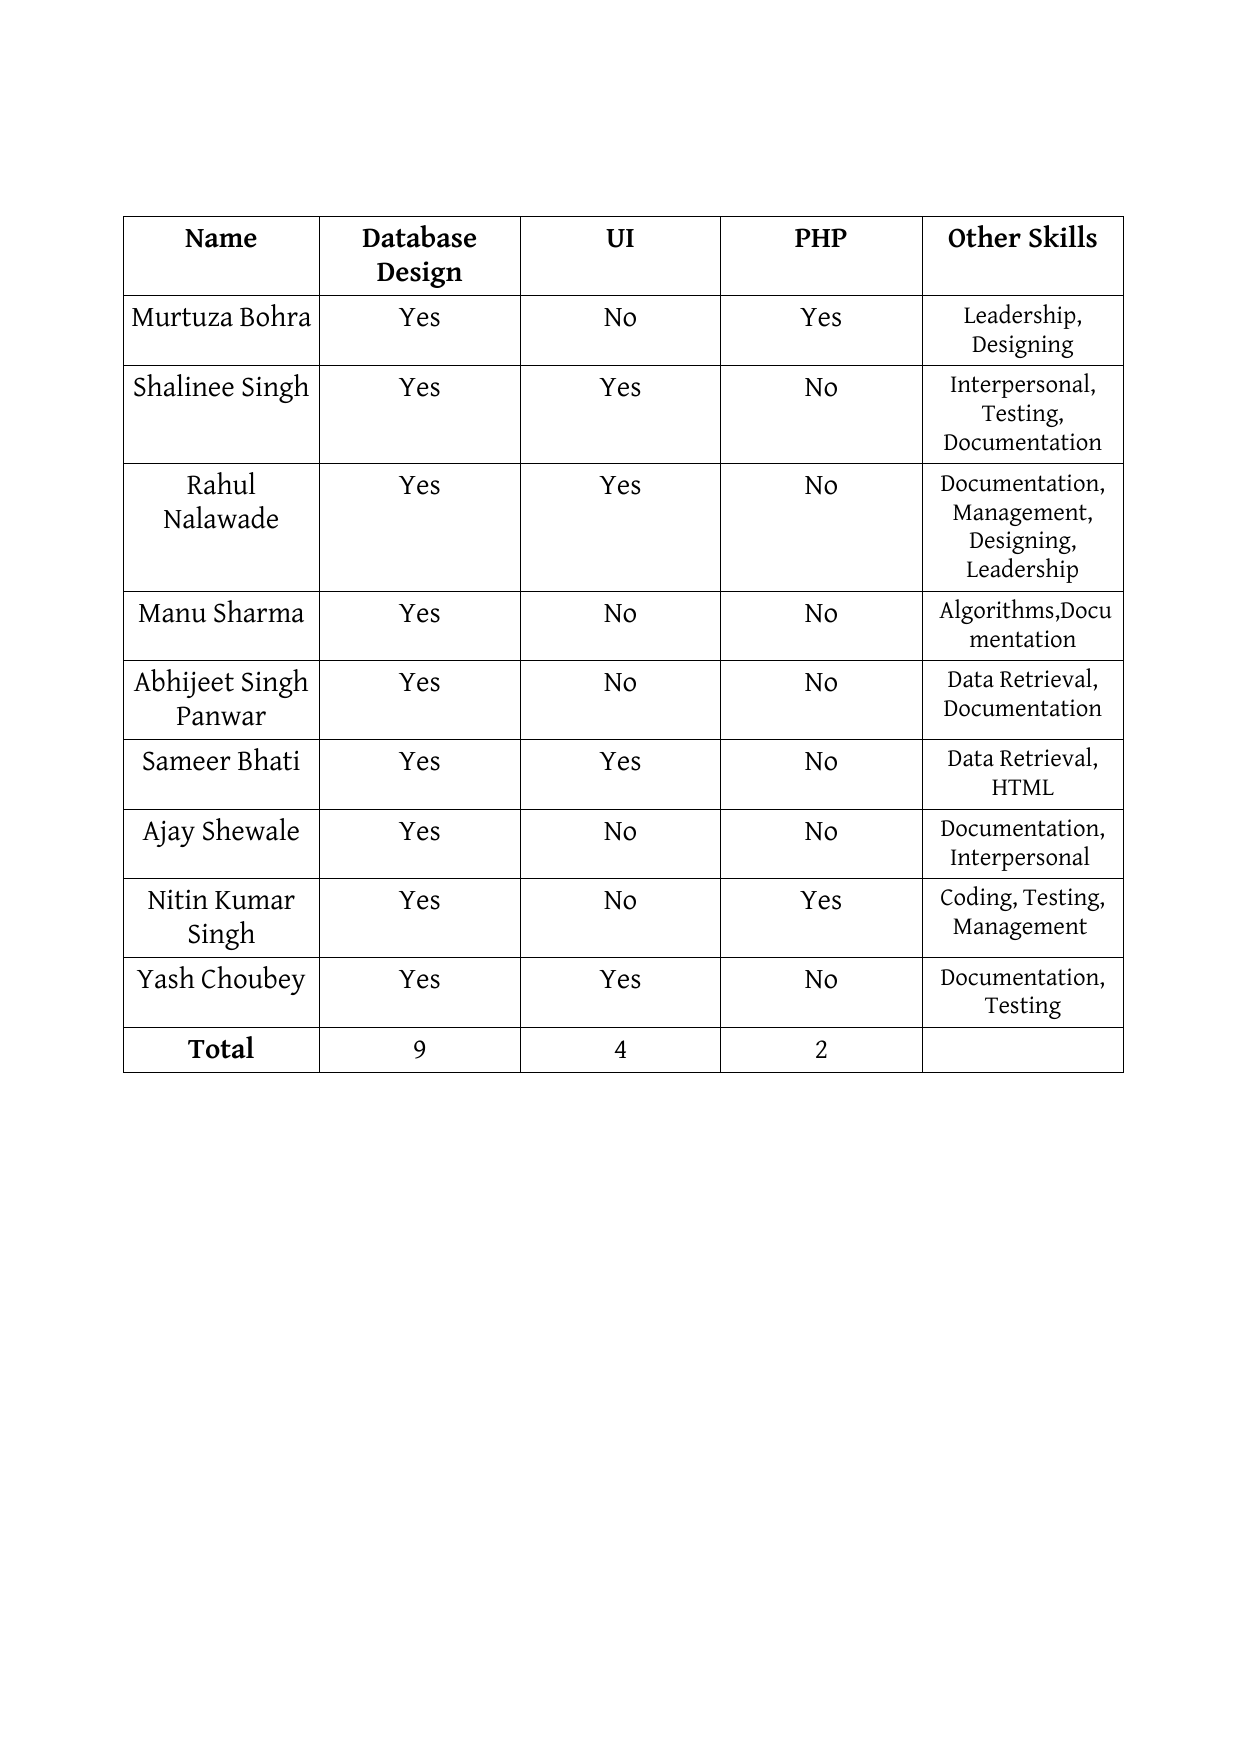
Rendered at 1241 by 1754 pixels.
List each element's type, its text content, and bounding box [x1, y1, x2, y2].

table_cell Yes [320, 879, 520, 957]
table_cell Yes [320, 296, 520, 365]
table_cell Documentation, Interpersonal [923, 810, 1123, 878]
table_cell Yes [320, 661, 520, 739]
table_header PHP [721, 217, 922, 295]
table_cell Total [124, 1028, 319, 1072]
table_cell Rahul Nalawade [124, 464, 319, 591]
table_cell Yes [320, 958, 520, 1027]
table_cell Ajay Shewale [124, 810, 319, 878]
table_cell Yash Choubey [124, 958, 319, 1027]
table_cell Manu Sharma [124, 592, 319, 660]
table_cell Yes [320, 810, 520, 878]
table_cell [923, 1028, 1123, 1072]
table_cell Yes [320, 592, 520, 660]
table_cell 9 [320, 1028, 520, 1072]
table_cell Yes [320, 464, 520, 591]
table_cell Yes [721, 296, 922, 365]
table_cell Nitin Kumar Singh [124, 879, 319, 957]
table_cell Yes [521, 958, 720, 1027]
table_cell Yes [320, 740, 520, 809]
table_cell Leadership, Designing [923, 296, 1123, 365]
table_cell Data Retrieval, Documentation [923, 661, 1123, 739]
table_header Database Design [320, 217, 520, 295]
table_cell No [721, 810, 922, 878]
table_header Other Skills [923, 217, 1123, 295]
table_cell No [521, 296, 720, 365]
table_cell No [521, 810, 720, 878]
table_cell Yes [521, 464, 720, 591]
table_cell Murtuza Bohra [124, 296, 319, 365]
table_cell Yes [521, 366, 720, 463]
table_cell Shalinee Singh [124, 366, 319, 463]
table_cell No [721, 661, 922, 739]
table_cell Data Retrieval, HTML [923, 740, 1123, 809]
table_header UI [521, 217, 720, 295]
table_cell Yes [521, 740, 720, 809]
table_cell Coding, Testing, Management [923, 879, 1123, 957]
table_cell No [721, 592, 922, 660]
table_cell Yes [721, 879, 922, 957]
table_cell No [721, 740, 922, 809]
table_cell Documentation, Management, Designing, Leadership [923, 464, 1123, 591]
table_cell No [521, 661, 720, 739]
table_cell Interpersonal, Testing, Documentation [923, 366, 1123, 463]
table_cell No [521, 592, 720, 660]
table_cell No [521, 879, 720, 957]
table_cell Yes [320, 366, 520, 463]
table_cell Abhijeet Singh Panwar [124, 661, 319, 739]
table_cell Documentation, Testing [923, 958, 1123, 1027]
table_cell Sameer Bhati [124, 740, 319, 809]
table_cell 2 [721, 1028, 922, 1072]
table_cell Algorithms,Documentation [923, 592, 1123, 660]
table_cell No [721, 464, 922, 591]
table_cell No [721, 958, 922, 1027]
table_cell No [721, 366, 922, 463]
table_cell 4 [521, 1028, 720, 1072]
table_header Name [124, 217, 319, 295]
